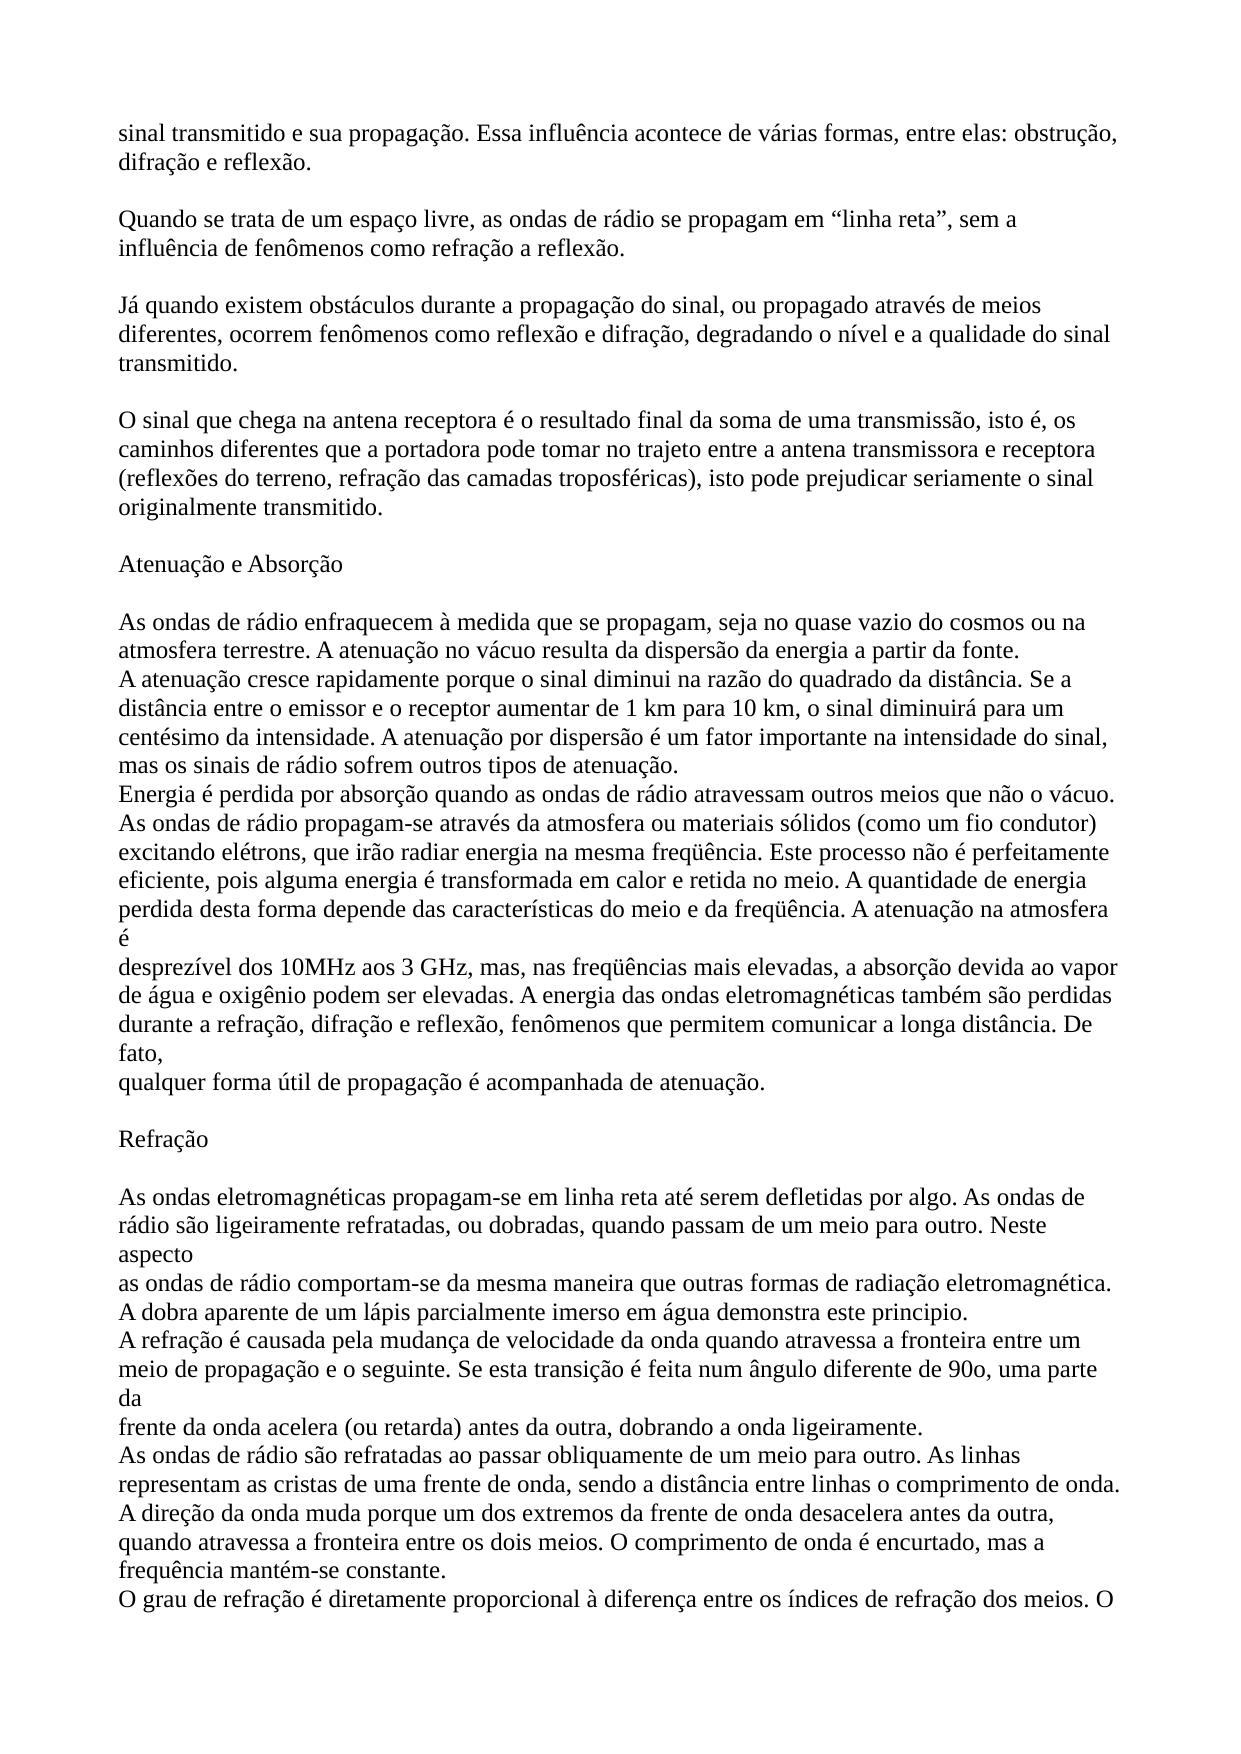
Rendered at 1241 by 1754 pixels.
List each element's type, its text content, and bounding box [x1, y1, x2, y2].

text quando atravessa a fronteira entre os dois meios. O comprimento de onda é encurtado, mas a [118, 1527, 1122, 1556]
text As ondas de rádio propagam-se através da atmosfera ou materiais sólidos (como um fio condutor) [118, 808, 1122, 837]
text O sinal que chega na antena receptora é o resultado final da soma de uma transmissão, isto é, os caminhos diferentes que a portadora pode tomar no trajeto entre a antena transmissora e receptora (reflexões do terreno, refração das camadas troposféricas), isto pode prejudicar seriamente o sinal originalmente transmitido. [118, 406, 1122, 521]
text as ondas de rádio comportam-se da mesma maneira que outras formas de radiação eletromagnética. [118, 1268, 1122, 1297]
text As ondas eletromagnéticas propagam-se em linha reta até serem defletidas por algo. As ondas de [118, 1182, 1122, 1211]
text As ondas de rádio enfraquecem à medida que se propagam, seja no quase vazio do cosmos ou na [118, 607, 1122, 636]
text excitando elétrons, que irão radiar energia na mesma freqüência. Este processo não é perfeitamente [118, 837, 1122, 866]
text Atenuação e Absorção [118, 549, 1122, 578]
text eficiente, pois alguma energia é transformada em calor e retida no meio. A quantidade de energia [118, 866, 1122, 894]
text representam as cristas de uma frente de onda, sendo a distância entre linhas o comprimento de onda. [118, 1469, 1122, 1498]
text Quando se trata de um espaço livre, as ondas de rádio se propagam em “linha reta”, sem a influência de fenômenos como refração a reflexão. [118, 204, 1122, 262]
text O grau de refração é diretamente proporcional à diferença entre os índices de refração dos meios. O [118, 1584, 1122, 1613]
text perdida desta forma depende das características do meio e da freqüência. A atenuação na atmosfera é [118, 894, 1122, 952]
text Energia é perdida por absorção quando as ondas de rádio atravessam outros meios que não o vácuo. [118, 779, 1122, 808]
text de água e oxigênio podem ser elevadas. A energia das ondas eletromagnéticas também são perdidas [118, 981, 1122, 1009]
text Refração [118, 1124, 1122, 1153]
text distância entre o emissor e o receptor aumentar de 1 km para 10 km, o sinal diminuirá para um [118, 693, 1122, 722]
text rádio são ligeiramente refratadas, ou dobradas, quando passam de um meio para outro. Neste aspecto [118, 1211, 1122, 1268]
text meio de propagação e o seguinte. Se esta transição é feita num ângulo diferente de 90o, uma parte da [118, 1354, 1122, 1412]
text durante a refração, difração e reflexão, fenômenos que permitem comunicar a longa distância. De fato, [118, 1009, 1122, 1067]
text frente da onda acelera (ou retarda) antes da outra, dobrando a onda ligeiramente. [118, 1412, 1122, 1441]
text desprezível dos 10MHz aos 3 GHz, mas, nas freqüências mais elevadas, a absorção devida ao vapor [118, 952, 1122, 981]
text centésimo da intensidade. A atenuação por dispersão é um fator importante na intensidade do sinal, [118, 722, 1122, 751]
text atmosfera terrestre. A atenuação no vácuo resulta da dispersão da energia a partir da fonte. [118, 636, 1122, 664]
text frequência mantém-se constante. [118, 1556, 1122, 1584]
text mas os sinais de rádio sofrem outros tipos de atenuação. [118, 751, 1122, 779]
text A direção da onda muda porque um dos extremos da frente de onda desacelera antes da outra, [118, 1498, 1122, 1527]
text A dobra aparente de um lápis parcialmente imerso em água demonstra este principio. [118, 1297, 1122, 1326]
text A refração é causada pela mudança de velocidade da onda quando atravessa a fronteira entre um [118, 1326, 1122, 1354]
text qualquer forma útil de propagação é acompanhada de atenuação. [118, 1067, 1122, 1096]
text A atenuação cresce rapidamente porque o sinal diminui na razão do quadrado da distância. Se a [118, 664, 1122, 693]
text sinal transmitido e sua propagação. Essa influência acontece de várias formas, entre elas: obstrução, difração e reflexão. [118, 118, 1122, 176]
text As ondas de rádio são refratadas ao passar obliquamente de um meio para outro. As linhas [118, 1441, 1122, 1469]
text Já quando existem obstáculos durante a propagação do sinal, ou propagado através de meios diferentes, ocorrem fenômenos como reflexão e difração, degradando o nível e a qualidade do sinal transmitido. [118, 291, 1122, 377]
